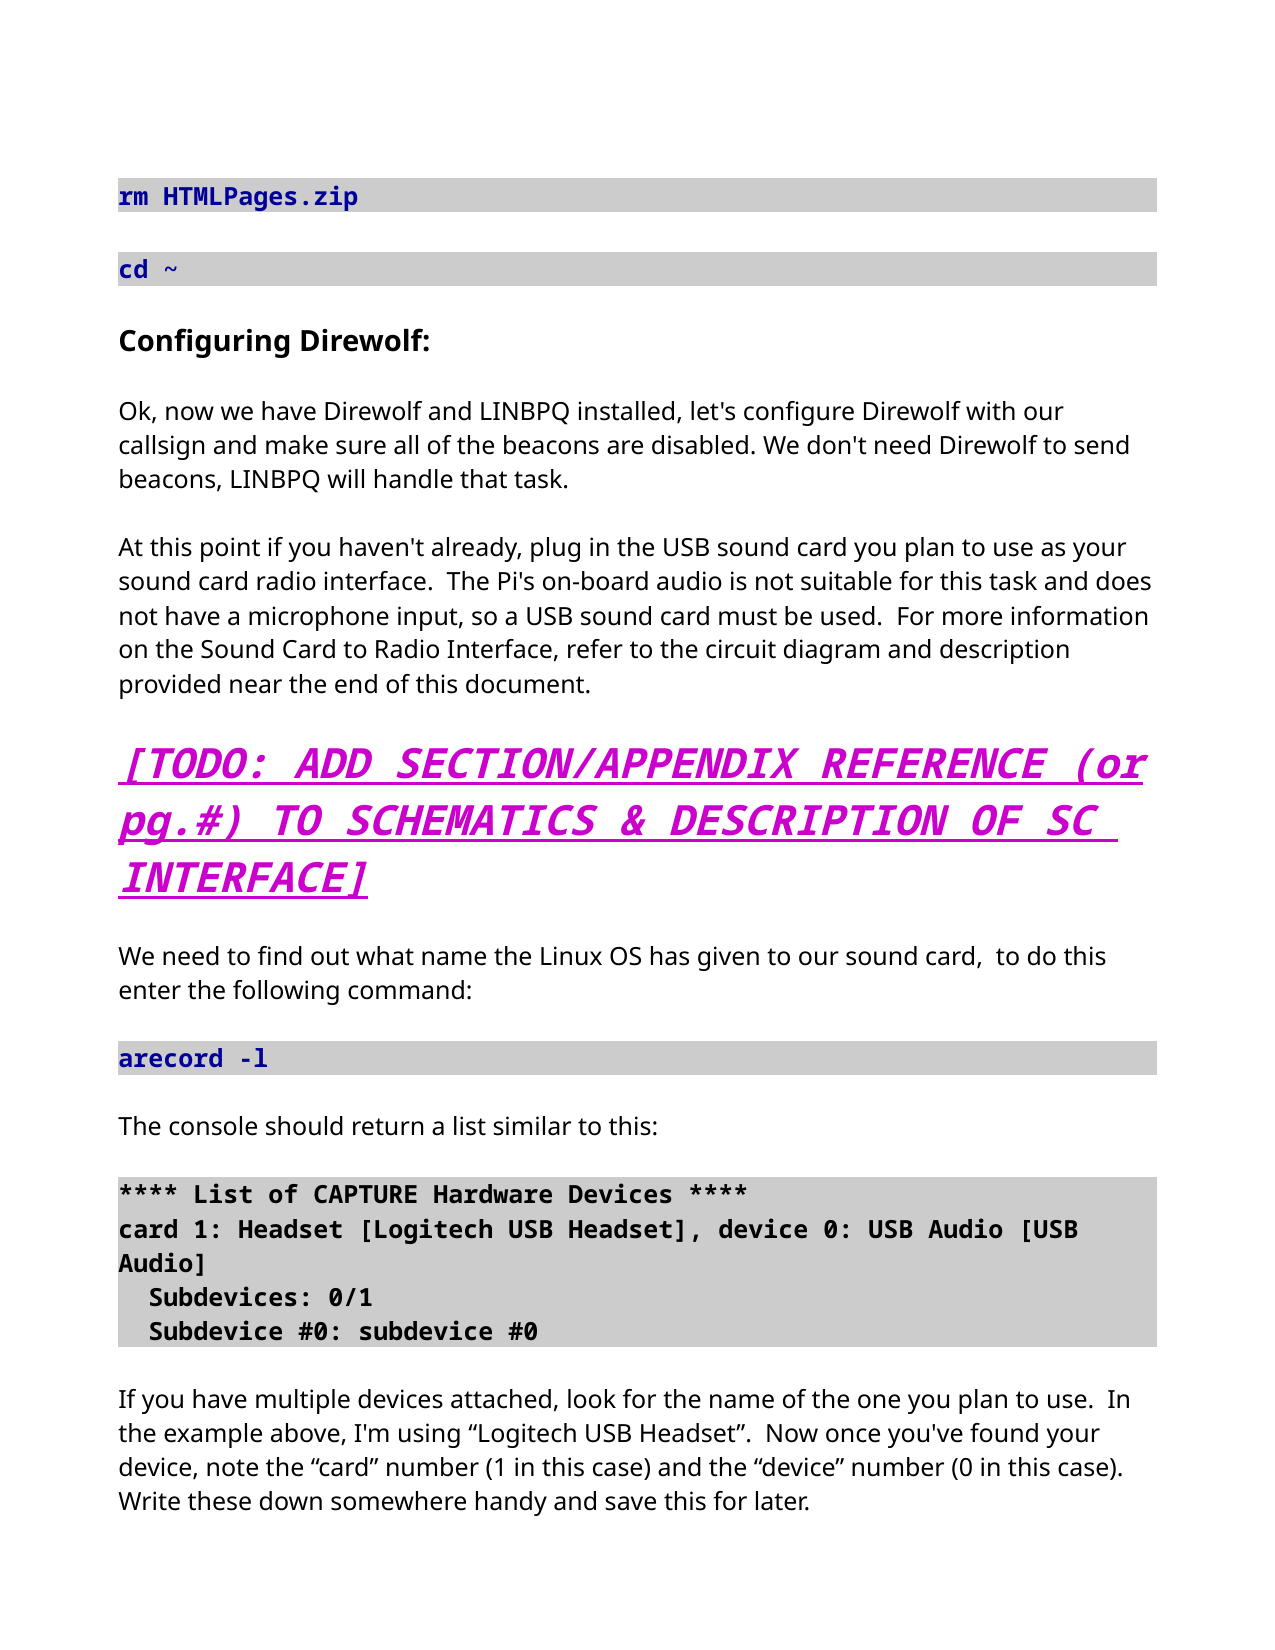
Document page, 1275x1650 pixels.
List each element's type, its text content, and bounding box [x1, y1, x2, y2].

text rm HTMLPages.zip [118, 178, 1157, 212]
text Configuring Direwolf: [118, 320, 1157, 360]
text At this point if you haven't already, plug in the USB sound card you plan to use as your sound card radio interface. The Pi's on-board audio is not suitable for this task and does not have a microphone input, so a USB sound card must be used. For more information on the Sound Card to Radio Interface, refer to the circuit diagram and description provided near the end of this document. [118, 530, 1157, 700]
text The console should return a list similar to this: [118, 1109, 1157, 1143]
text [TODO: ADD SECTION/APPENDIX REFERENCE (or pg.#) TO SCHEMATICS & DESCRIPTION OF SC INTERFACE] [118, 734, 1157, 905]
text We need to find out what name the Linux OS has given to our sound card, to do this enter the following command: [118, 939, 1157, 1007]
text **** List of CAPTURE Hardware Devices **** [118, 1177, 1157, 1211]
text card 1: Headset [Logitech USB Headset], device 0: USB Audio [USB Audio] [118, 1211, 1157, 1279]
text If you have multiple devices attached, look for the name of the one you plan to use. In the example above, I'm using “Logitech USB Headset”. Now once you've found your device, note the “card” number (1 in this case) and the “device” number (0 in this case). Write these down somewhere handy and save this for later. [118, 1382, 1157, 1518]
text Subdevices: 0/1 [118, 1279, 1157, 1313]
text arecord -l [118, 1041, 1157, 1075]
text Subdevice #0: subdevice #0 [118, 1313, 1157, 1347]
text cd ~ [118, 252, 1157, 286]
text Ok, now we have Direwolf and LINBPQ installed, let's configure Direwolf with our callsign and make sure all of the beacons are disabled. We don't need Direwolf to send beacons, LINBPQ will handle that task. [118, 394, 1157, 496]
